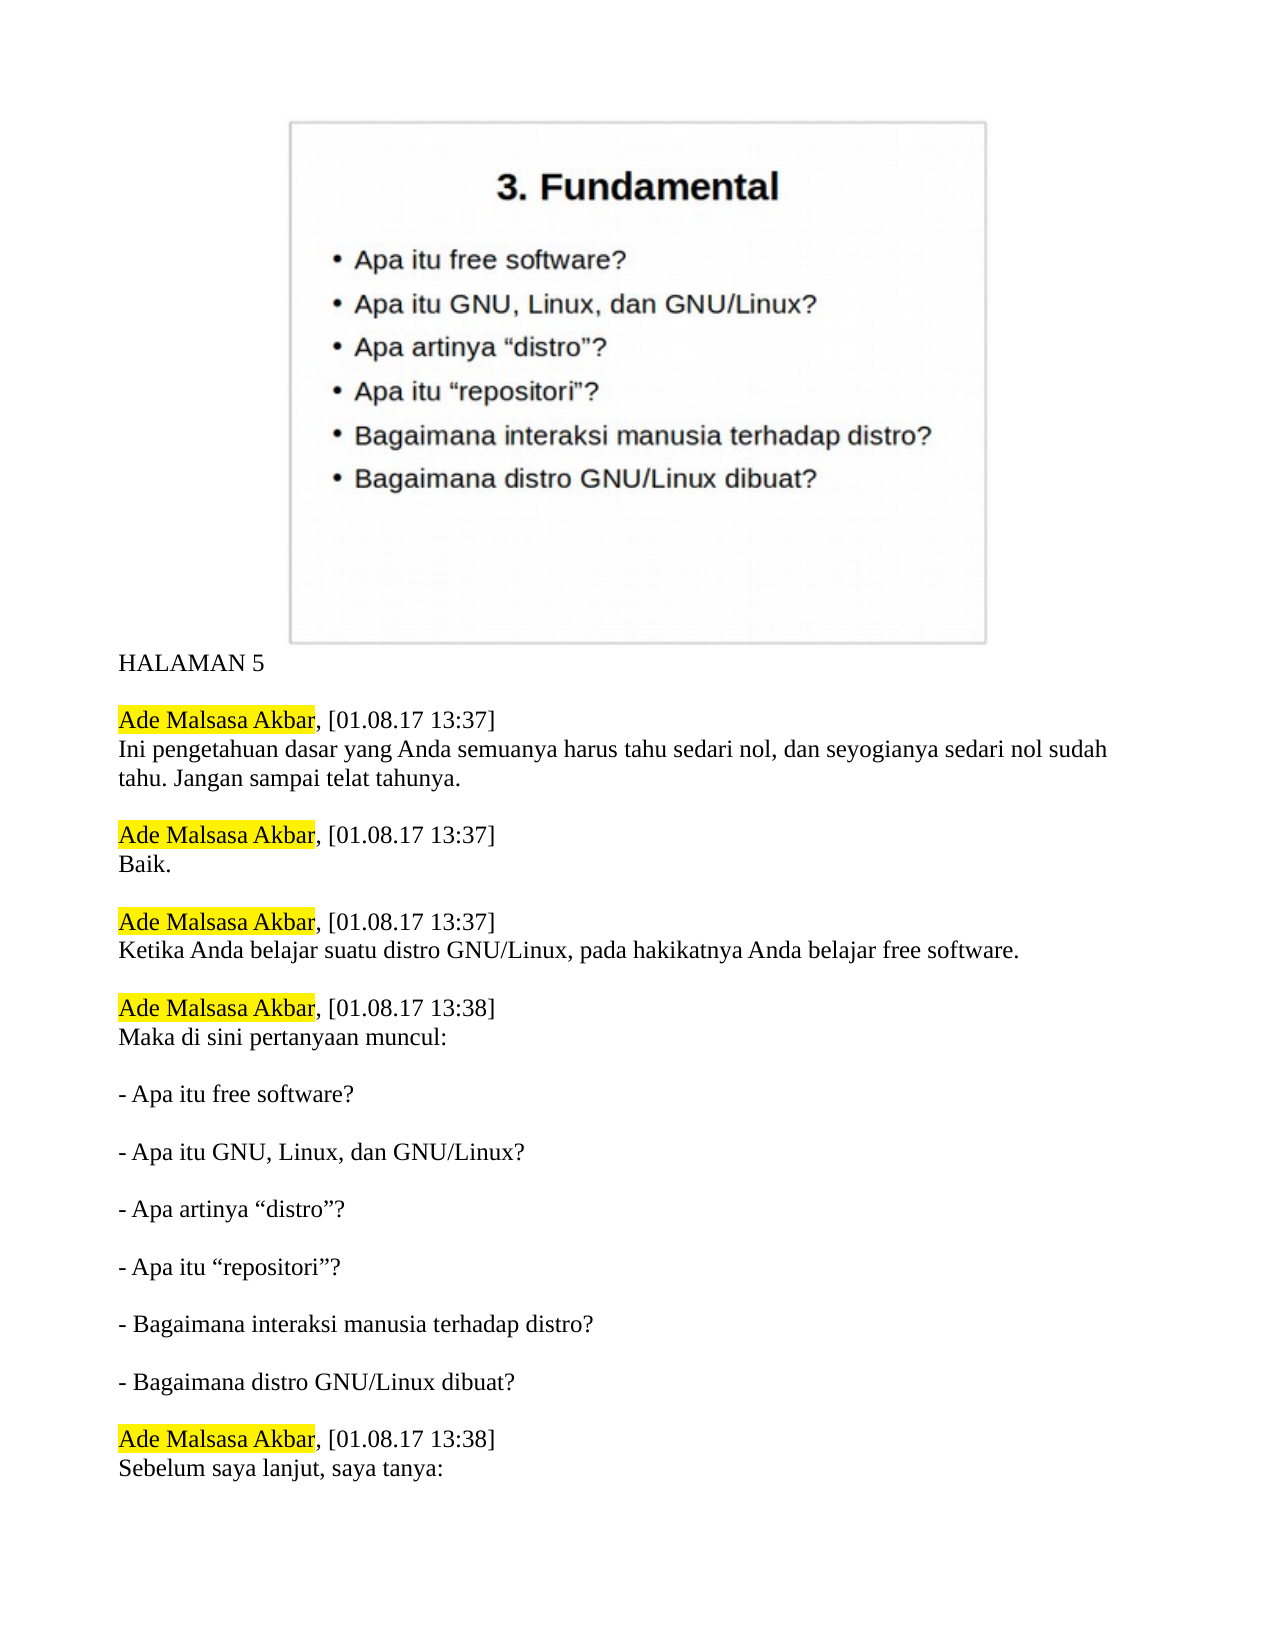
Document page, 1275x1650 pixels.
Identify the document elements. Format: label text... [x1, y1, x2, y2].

text - Apa itu GNU, Linux, dan GNU/Linux? [118, 1137, 1157, 1165]
text Maka di sini pertanyaan muncul: [118, 1022, 1157, 1050]
text Ade Malsasa Akbar, [01.08.17 13:38] [118, 993, 1157, 1022]
text Ade Malsasa Akbar, [01.08.17 13:38] [118, 1424, 1157, 1453]
text - Bagaimana interaksi manusia terhadap distro? [118, 1309, 1157, 1338]
text - Bagaimana distro GNU/Linux dibuat? [118, 1367, 1157, 1395]
text - Apa artinya “distro”? [118, 1194, 1157, 1223]
text Baik. [118, 849, 1157, 878]
text Ade Malsasa Akbar, [01.08.17 13:37] [118, 705, 1157, 734]
text Ade Malsasa Akbar, [01.08.17 13:37] [118, 907, 1157, 935]
text Ini pengetahuan dasar yang Anda semuanya harus tahu sedari nol, dan seyogianya sedari nol sudah tahu. Jangan sampai telat tahunya. [118, 734, 1157, 792]
text - Apa itu free software? [118, 1079, 1157, 1108]
text HALAMAN 5 [118, 118, 1157, 677]
text Sebelum saya lanjut, saya tanya: [118, 1453, 1157, 1482]
text Ketika Anda belajar suatu distro GNU/Linux, pada hakikatnya Anda belajar free software. [118, 935, 1157, 964]
picture [284, 118, 991, 648]
text Ade Malsasa Akbar, [01.08.17 13:37] [118, 820, 1157, 849]
text - Apa itu “repositori”? [118, 1252, 1157, 1280]
